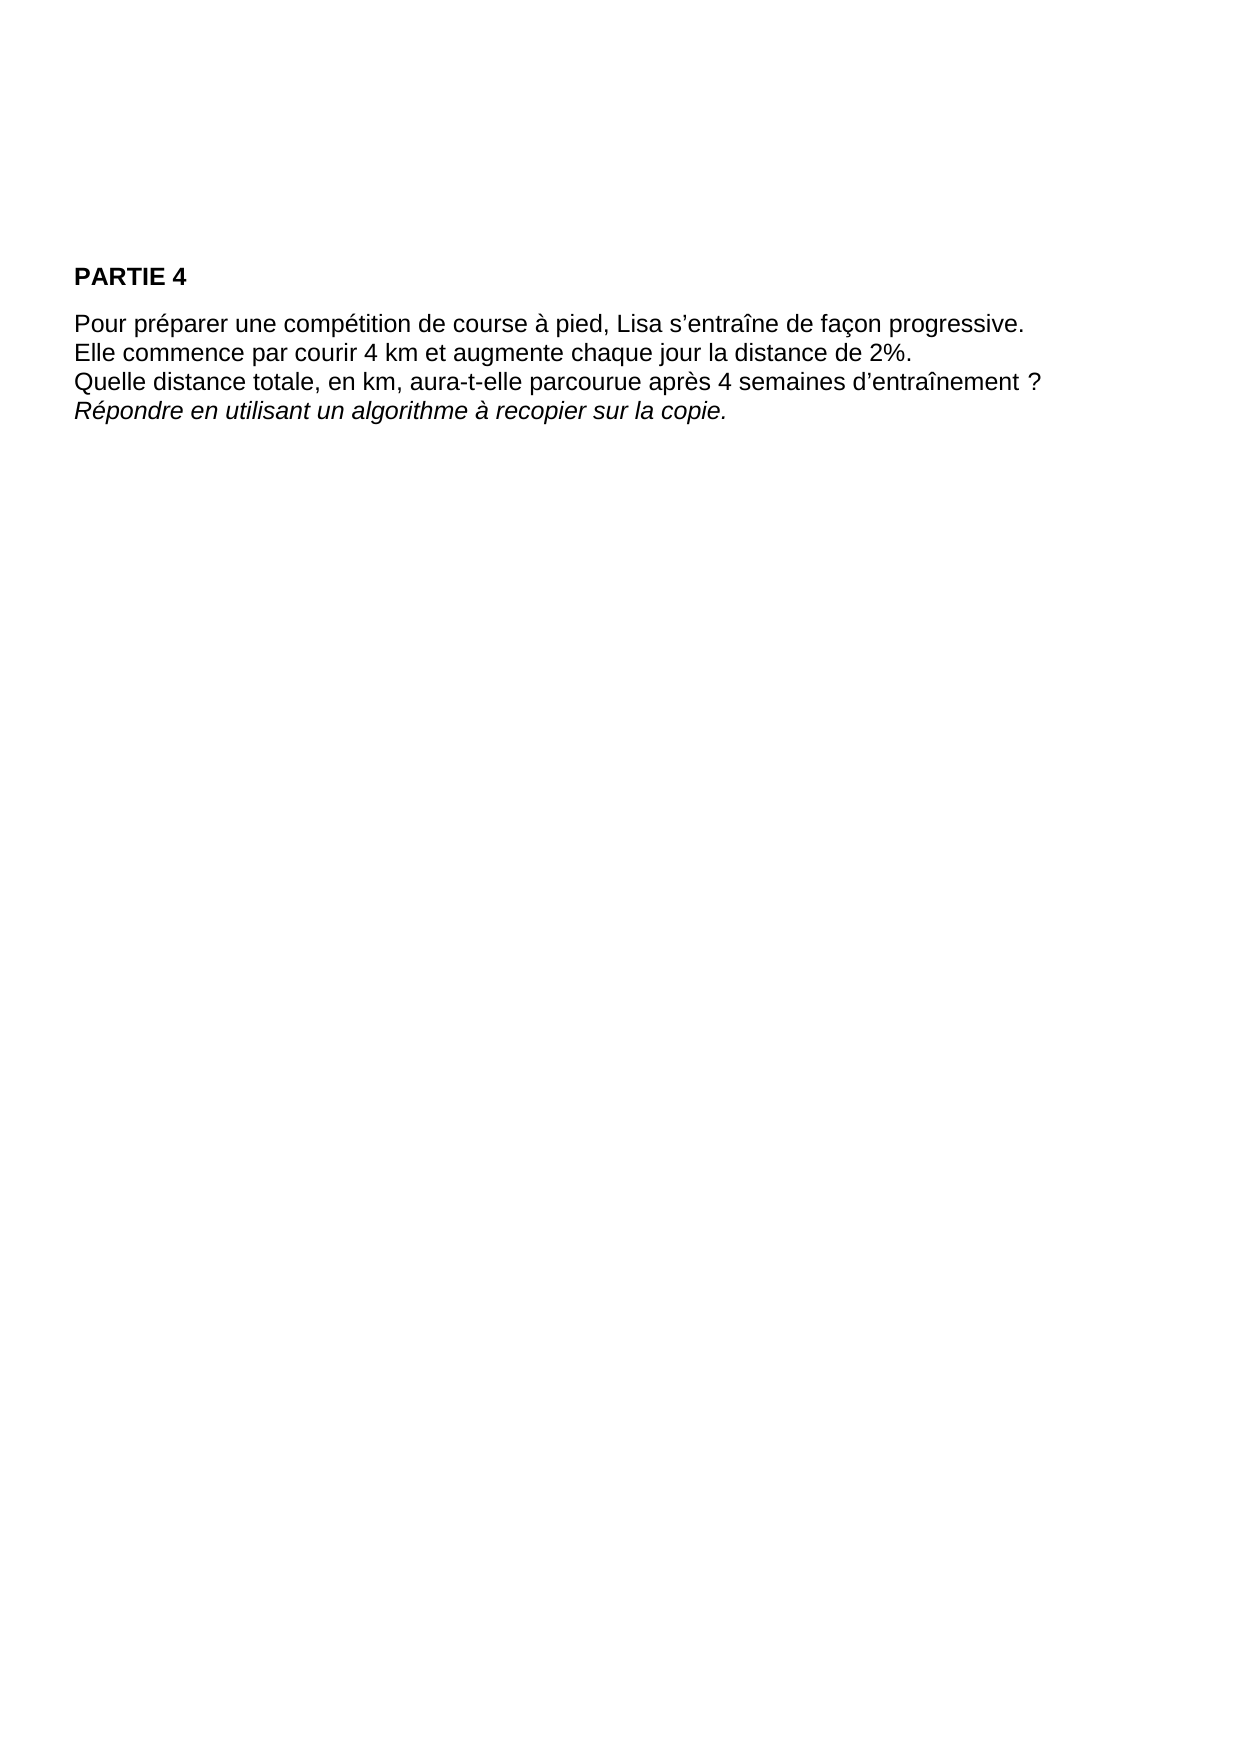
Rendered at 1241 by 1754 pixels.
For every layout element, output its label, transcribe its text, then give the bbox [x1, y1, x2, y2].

text Quelle distance totale, en km, aura-t-elle parcourue après 4 semaines d’entraînement ? [74, 367, 1167, 396]
text PARTIE 4 [74, 261, 1167, 290]
text Pour préparer une compétition de course à pied, Lisa s’entraîne de façon progressive. [74, 309, 1167, 338]
text Elle commence par courir 4 km et augmente chaque jour la distance de 2%. [74, 338, 1167, 367]
text Répondre en utilisant un algorithme à recopier sur la copie. [74, 396, 1167, 424]
